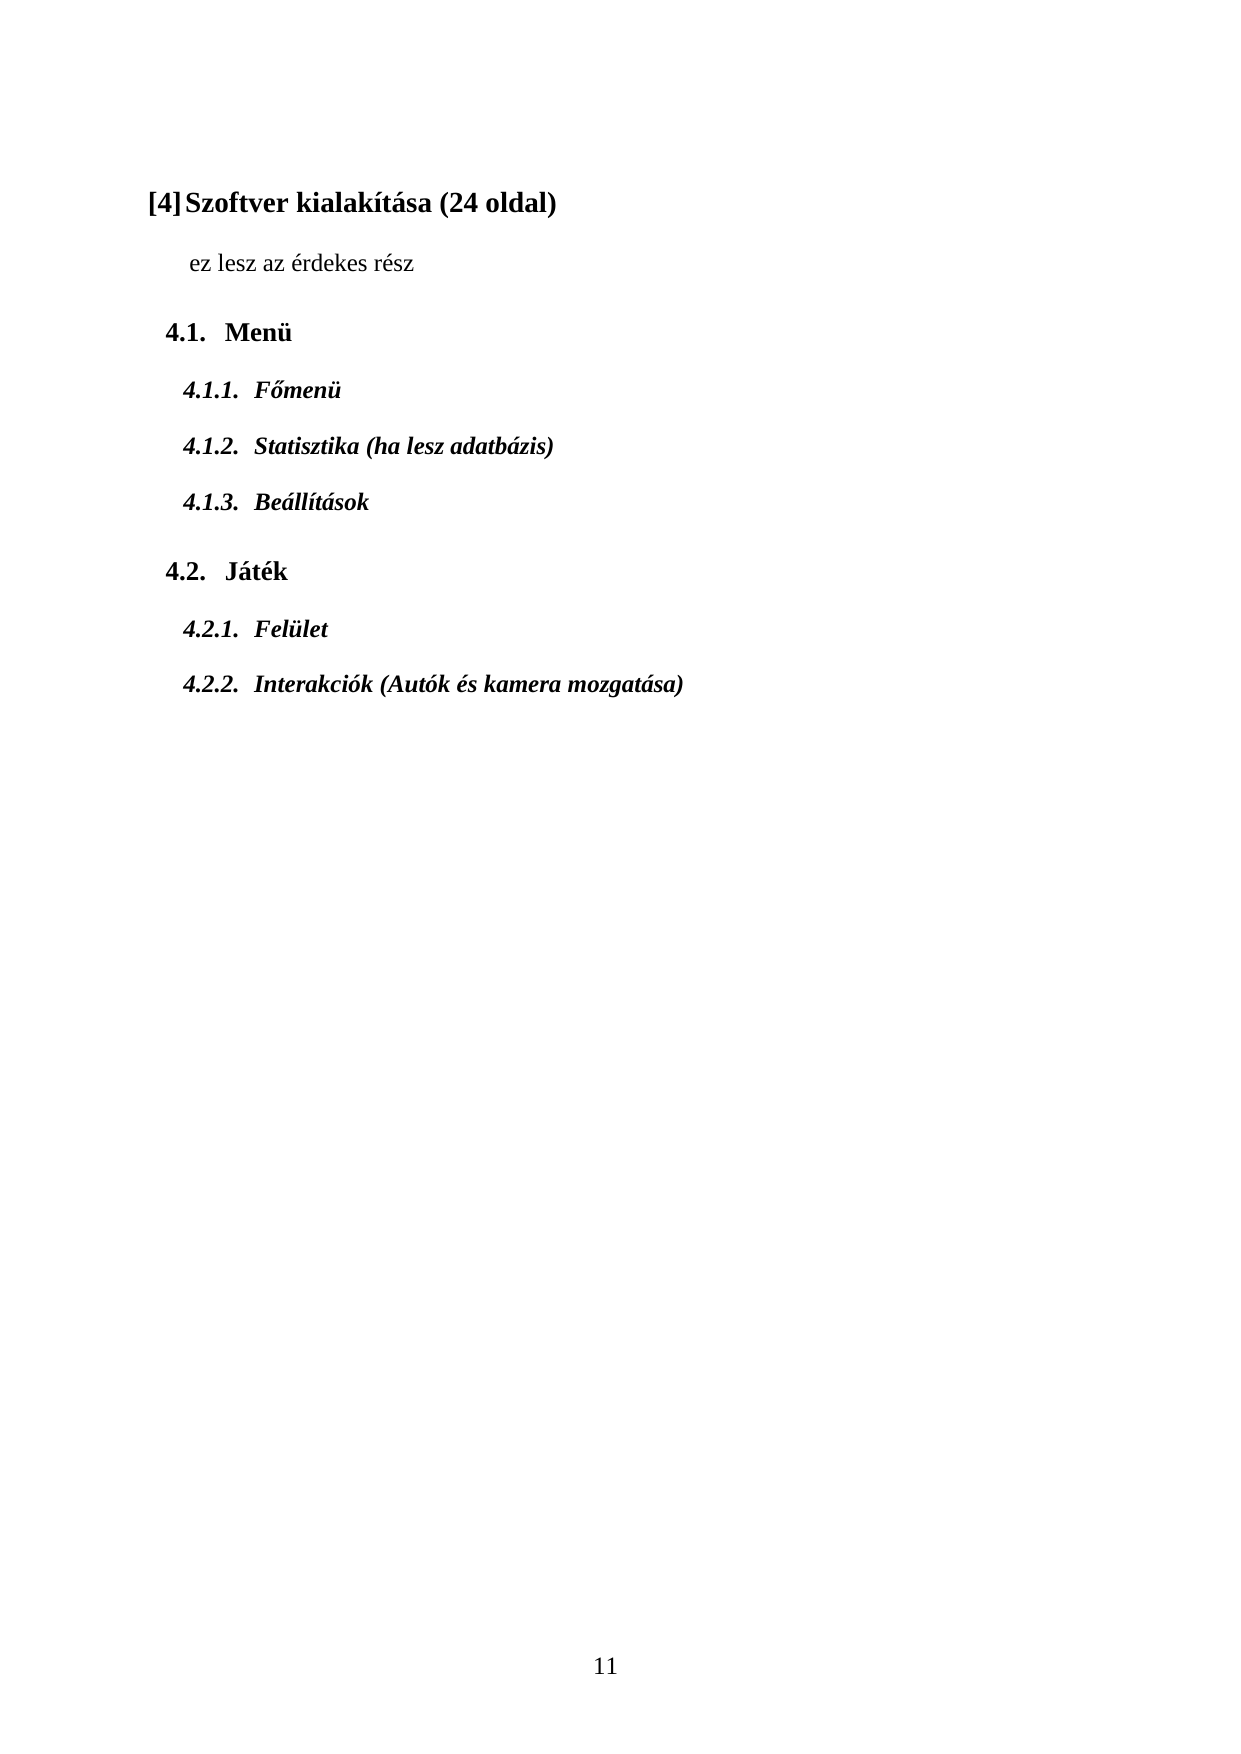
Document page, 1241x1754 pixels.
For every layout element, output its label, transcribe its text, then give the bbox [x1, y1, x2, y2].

subtitle Játék [165, 555, 1092, 586]
subtitle Statisztika (ha lesz adatbázis) [183, 431, 1092, 460]
subtitle Felület [183, 614, 1092, 643]
subtitle Interakciók (Autók és kamera mozgatása) [183, 669, 1092, 698]
list Szoftver kialakítása (24 oldal) [148, 185, 1092, 219]
text ez lesz az érdekes rész [148, 248, 1092, 277]
subtitle Főmenü [183, 375, 1092, 404]
subtitle Menü [165, 316, 1092, 347]
subtitle Beállítások [183, 487, 1092, 515]
